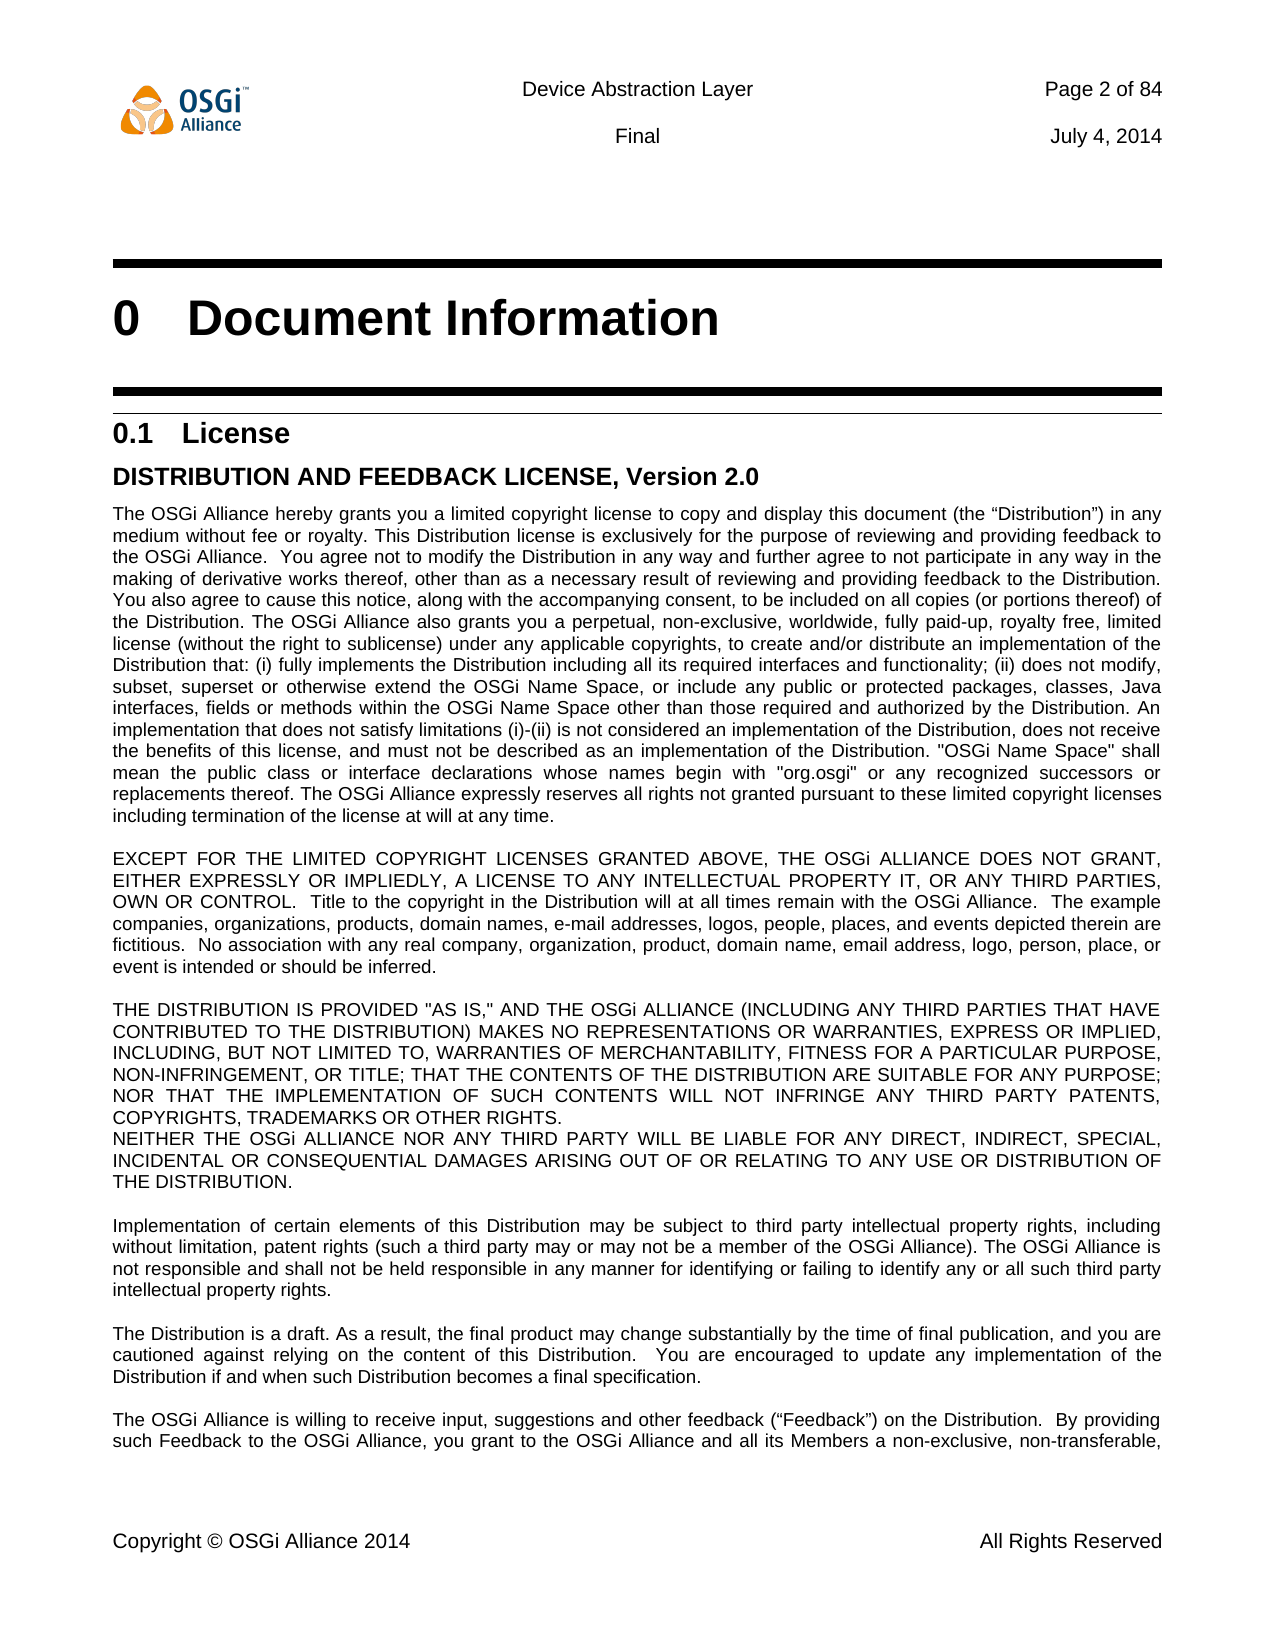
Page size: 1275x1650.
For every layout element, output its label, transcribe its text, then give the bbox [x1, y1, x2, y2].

text EXCEPT FOR THE LIMITED COPYRIGHT LICENSES GRANTED ABOVE, THE OSGi ALLIANCE DOES NOT GRANT, EITHER EXPRESSLY OR IMPLIEDLY, A LICENSE TO ANY INTELLECTUAL PROPERTY IT, OR ANY THIRD PARTIES, OWN OR CONTROL. Title to the copyright in the Distribution will at all times remain with the OSGi Alliance. The example companies, organizations, products, domain names, e-mail addresses, logos, people, places, and events depicted therein are fictitious. No association with any real company, organization, product, domain name, email address, logo, person, place, or event is intended or should be inferred. [112, 848, 1162, 977]
picture [113, 78, 257, 142]
text The Distribution is a draft. As a result, the final product may change substantially by the time of final publication, and you are cautioned against relying on the content of this Distribution. You are encouraged to update any implementation of the Distribution if and when such Distribution becomes a final specification. [112, 1322, 1162, 1387]
subtitle License [112, 414, 1162, 449]
text DISTRIBUTION AND FEEDBACK LICENSE, Version 2.0 [112, 462, 1162, 490]
subtitle Document Information [112, 260, 1162, 396]
text THE DISTRIBUTION IS PROVIDED "AS IS," AND THE OSGi ALLIANCE (INCLUDING ANY THIRD PARTIES THAT HAVE CONTRIBUTED TO THE DISTRIBUTION) MAKES NO REPRESENTATIONS OR WARRANTIES, EXPRESS OR IMPLIED, INCLUDING, BUT NOT LIMITED TO, WARRANTIES OF MERCHANTABILITY, FITNESS FOR A PARTICULAR PURPOSE, NON-INFRINGEMENT, OR TITLE; THAT THE CONTENTS OF THE DISTRIBUTION ARE SUITABLE FOR ANY PURPOSE; NOR THAT THE IMPLEMENTATION OF SUCH CONTENTS WILL NOT INFRINGE ANY THIRD PARTY PATENTS, COPYRIGHTS, TRADEMARKS OR OTHER RIGHTS. [112, 999, 1162, 1128]
text The OSGi Alliance hereby grants you a limited copyright license to copy and display this document (the “Distribution”) in any medium without fee or royalty. This Distribution license is exclusively for the purpose of reviewing and providing feedback to the OSGi Alliance. You agree not to modify the Distribution in any way and further agree to not participate in any way in the making of derivative works thereof, other than as a necessary result of reviewing and providing feedback to the Distribution. You also agree to cause this notice, along with the accompanying consent, to be included on all copies (or portions thereof) of the Distribution. The OSGi Alliance also grants you a perpetual, non-exclusive, worldwide, fully paid-up, royalty free, limited license (without the right to sublicense) under any applicable copyrights, to create and/or distribute an implementation of the Distribution that: (i) fully implements the Distribution including all its required interfaces and functionality; (ii) does not modify, subset, superset or otherwise extend the OSGi Name Space, or include any public or protected packages, classes, Java interfaces, fields or methods within the OSGi Name Space other than those required and authorized by the Distribution. An implementation that does not satisfy limitations (i)-(ii) is not considered an implementation of the Distribution, does not receive the benefits of this license, and must not be described as an implementation of the Distribution. "OSGi Name Space" shall mean the public class or interface declarations whose names begin with "org.osgi" or any recognized successors or replacements thereof. The OSGi Alliance expressly reserves all rights not granted pursuant to these limited copyright licenses including termination of the license at will at any time. [112, 503, 1162, 826]
text NEITHER THE OSGi ALLIANCE NOR ANY THIRD PARTY WILL BE LIABLE FOR ANY DIRECT, INDIRECT, SPECIAL, INCIDENTAL OR CONSEQUENTIAL DAMAGES ARISING OUT OF OR RELATING TO ANY USE OR DISTRIBUTION OF THE DISTRIBUTION. [112, 1128, 1162, 1193]
text Implementation of certain elements of this Distribution may be subject to third party intellectual property rights, including without limitation, patent rights (such a third party may or may not be a member of the OSGi Alliance). The OSGi Alliance is not responsible and shall not be held responsible in any manner for identifying or failing to identify any or all such third party intellectual property rights. [112, 1214, 1162, 1301]
text The OSGi Alliance is willing to receive input, suggestions and other feedback (“Feedback”) on the Distribution. By providing such Feedback to the OSGi Alliance, you grant to the OSGi Alliance and all its Members a non-exclusive, non-transferable, [112, 1408, 1162, 1452]
